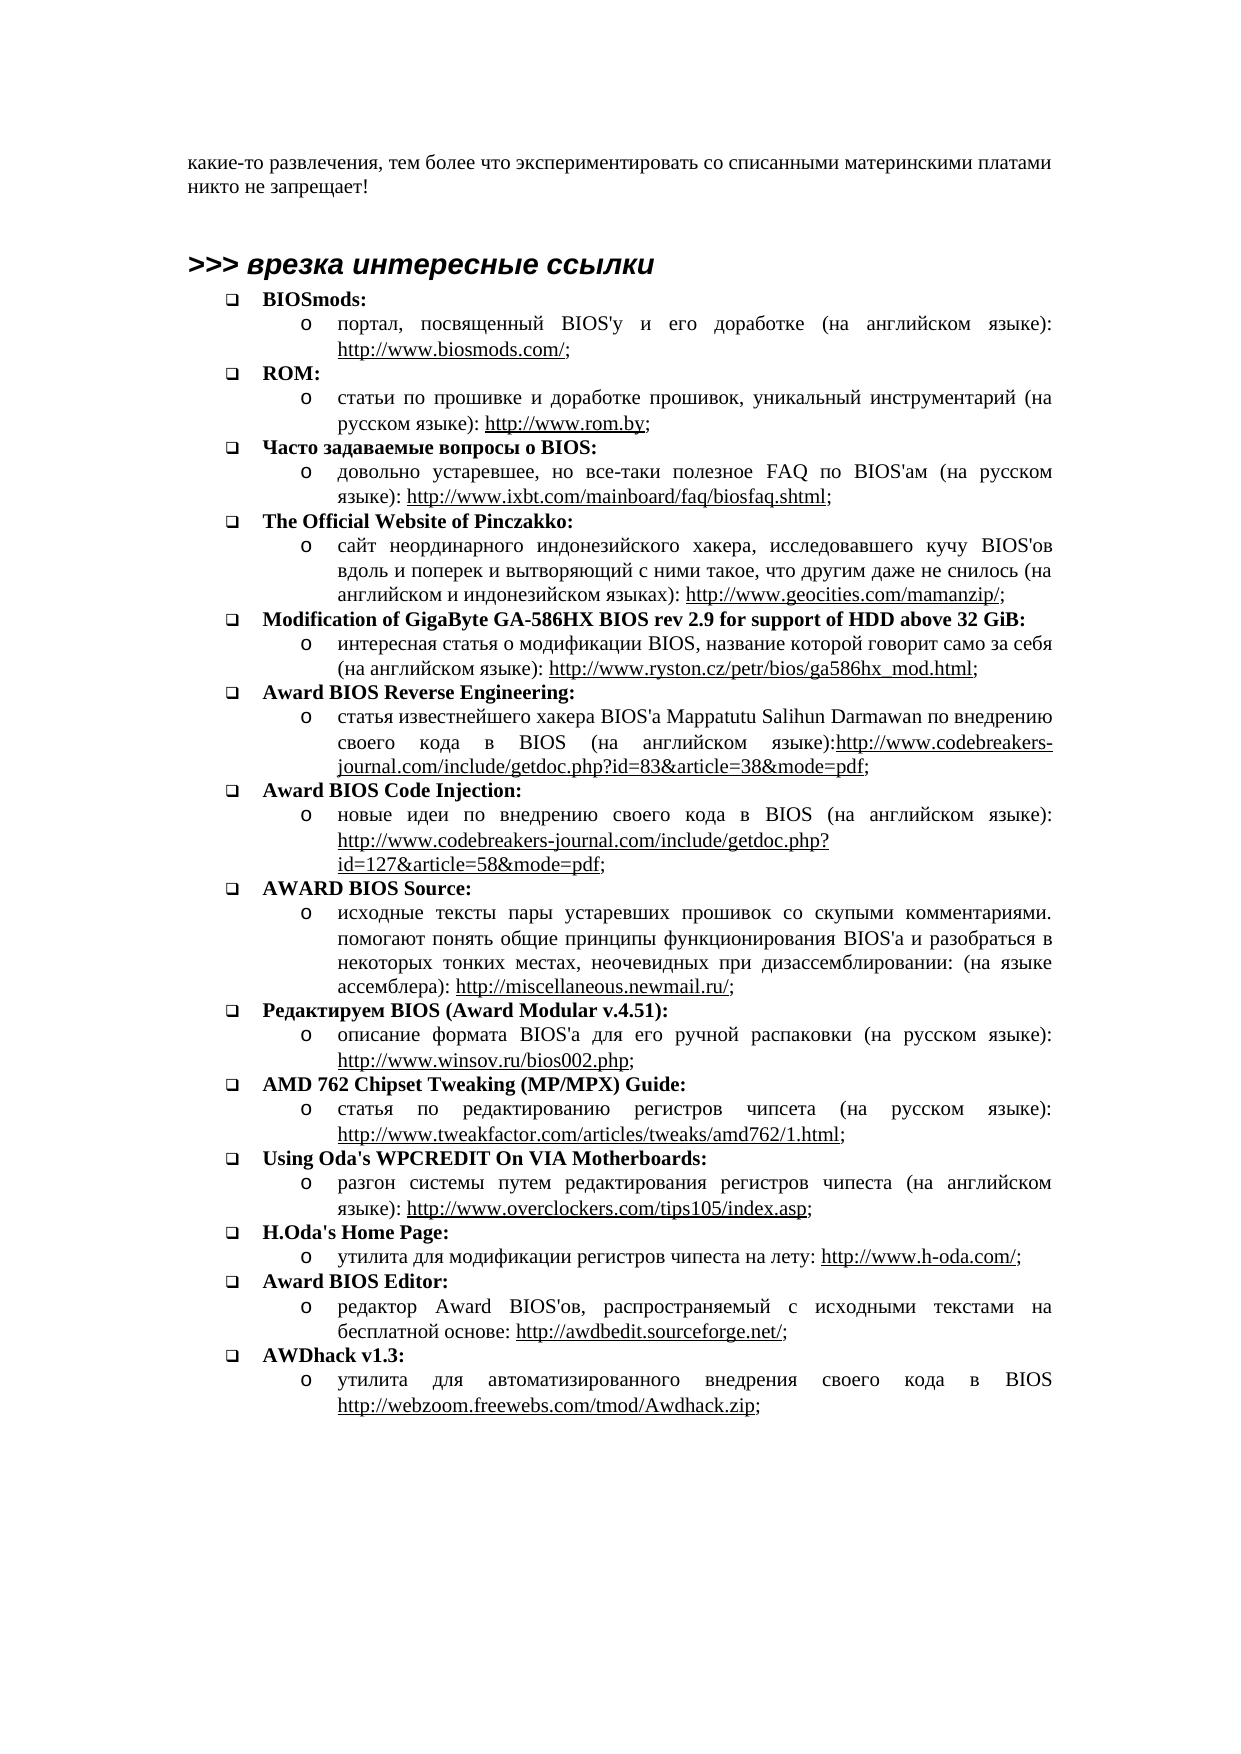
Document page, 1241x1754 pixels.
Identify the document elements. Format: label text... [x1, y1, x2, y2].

list AMD 762 Chipset Tweaking (MP/MPX) Guide: [225, 1072, 1053, 1096]
list статья по редактированию регистров чипсета (на русском языке): http://www.tweakfactor.com/articles/tweaks/amd762/1.html; [300, 1096, 1053, 1146]
text какие-то развлечения, тем более что экспериментировать со списанными материнскими платами никто не запрещает! [187, 150, 1053, 198]
list сайт неординарного индонезийского хакера, исследовавшего кучу BIOS'ов вдоль и поперек и вытворяющий с ними такое, что другим даже не снилось (на английском и индонезийском языках): http://www.geocities.com/mamanzip/; [300, 533, 1053, 606]
list Modification of GigaByte GA-586HX BIOS rev 2.9 for support of HDD above 32 GiB: [225, 606, 1053, 631]
list Часто задаваемые вопросы о BIOS: [225, 435, 1053, 459]
list утилита для автоматизированного внедрения своего кода в BIOS http://webzoom.freewebs.com/tmod/Awdhack.zip; [300, 1367, 1053, 1417]
list Award BIOS Reverse Engineering: [225, 680, 1053, 704]
list Редактируем BIOS (Award Modular v.4.51): [225, 998, 1053, 1022]
list Award BIOS Editor: [225, 1269, 1053, 1293]
list разгон системы путем редактирования регистров чипеста (на английском языке): http://www.overclockers.com/tips105/index.asp; [300, 1170, 1053, 1220]
list статьи по прошивке и доработке прошивок, уникальный инструментарий (на русском языке): http://www.rom.by; [300, 385, 1053, 435]
list новые идеи по внедрению своего кода в BIOS (на английском языке): http://www.codebreakers-journal.com/include/getdoc.php?id=127&article=58&mode=pdf; [300, 802, 1053, 876]
list описание формата BIOS'а для его ручной распаковки (на русском языке): http://www.winsov.ru/bios002.php; [300, 1022, 1053, 1072]
list The Official Website of Pinczakko: [225, 508, 1053, 533]
list довольно устаревшее, но все-таки полезное FAQ по BIOS'ам (на русском языке): http://www.ixbt.com/mainboard/faq/biosfaq.shtml; [300, 459, 1053, 508]
list ROM: [225, 361, 1053, 385]
list Using Oda's WPCREDIT On VIA Motherboards: [225, 1146, 1053, 1170]
list утилита для модификации регистров чипеста на лету: http://www.h-oda.com/; [300, 1244, 1053, 1269]
list исходные тексты пары устаревших прошивок со скупыми комментариями. помогают понять общие принципы функционирования BIOS'а и разобраться в некоторых тонких местах, неочевидных при дизассемблировании: (на языке ассемблера): http://miscellaneous.newmail.ru/; [300, 900, 1053, 998]
list H.Oda's Home Page: [225, 1220, 1053, 1244]
list портал, посвященный BIOS'у и его доработке (на английском языке): http://www.biosmods.com/; [300, 311, 1053, 361]
list Award BIOS Code Injection: [225, 778, 1053, 802]
list статья известнейшего хакера BIOS'а Mappatutu Salihun Darmawan по внедрению своего кода в BIOS (на английском языке):http://www.codebreakers-journal.com/include/getdoc.php?id=83&article=38&mode=pdf; [300, 704, 1053, 778]
list AWARD BIOS Source: [225, 876, 1053, 900]
list редактор Award BIOS'ов, распространяемый с исходными текстами на бесплатной основе: http://awdbedit.sourceforge.net/; [300, 1293, 1053, 1343]
list BIOSmods: [225, 287, 1053, 311]
list интересная статья о модификации BIOS, название которой говорит само за себя (на английском языке): http://www.ryston.cz/petr/bios/ga586hx_mod.html; [300, 631, 1053, 680]
subtitle >>> врезка интересные ссылки [187, 247, 1053, 281]
list AWDhack v1.3: [225, 1343, 1053, 1367]
